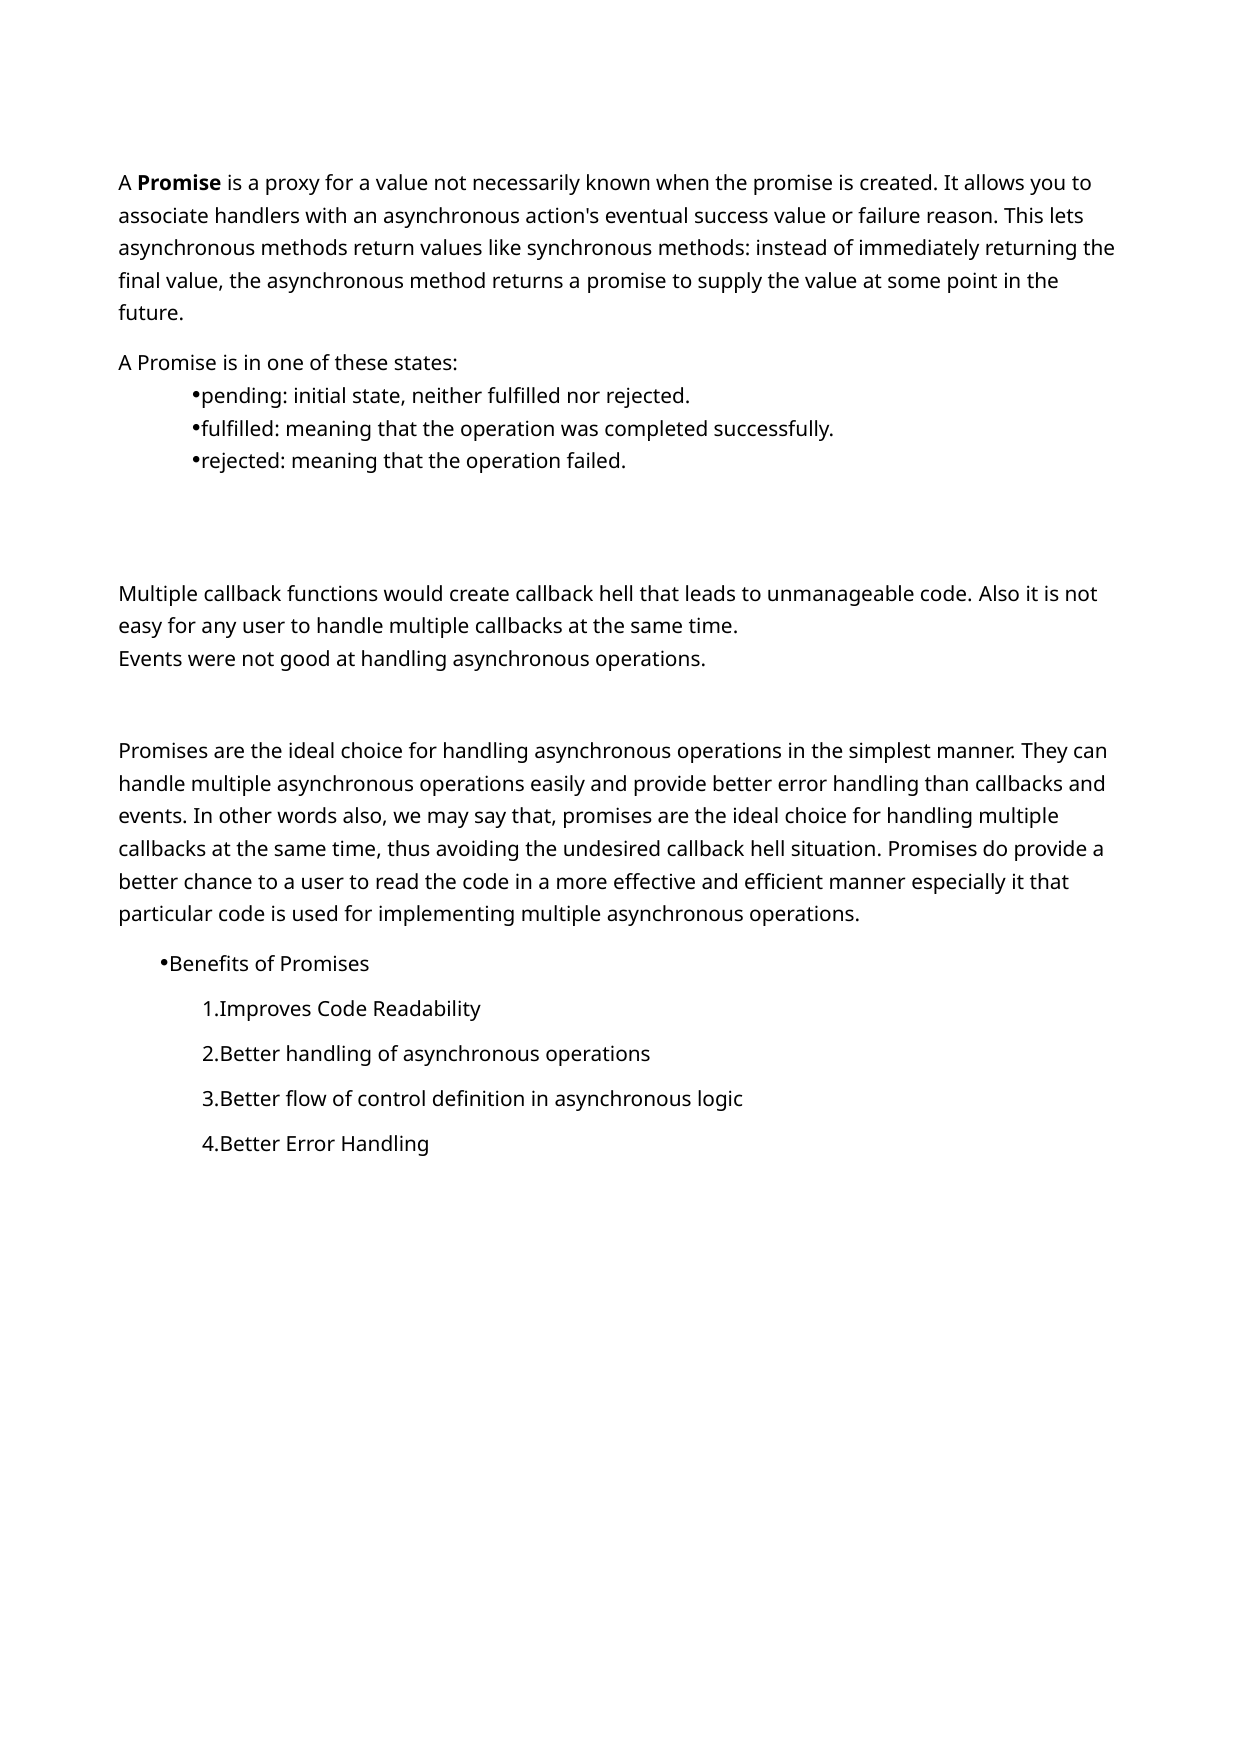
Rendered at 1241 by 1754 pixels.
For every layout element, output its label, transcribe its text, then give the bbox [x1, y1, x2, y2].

list fulfilled: meaning that the operation was completed successfully. [118, 414, 1122, 442]
list Benefits of Promises [160, 949, 1122, 978]
list rejected: meaning that the operation failed. [118, 446, 1122, 475]
list pending: initial state, neither fulfilled nor rejected. [118, 381, 1122, 409]
list Better handling of asynchronous operations [202, 1039, 1122, 1068]
text A Promise is in one of these states: [118, 348, 1122, 377]
text Multiple callback functions would create callback hell that leads to unmanageable code. Also it is not easy for any user to handle multiple callbacks at the same time. Events were not good at handling asynchronous operations. [118, 579, 1122, 673]
list Better Error Handling [202, 1129, 1122, 1157]
list Improves Code Readability [202, 994, 1122, 1023]
list Better flow of control definition in asynchronous logic [202, 1084, 1122, 1112]
text Promises are the ideal choice for handling asynchronous operations in the simplest manner. They can handle multiple asynchronous operations easily and provide better error handling than callbacks and events. In other words also, we may say that, promises are the ideal choice for handling multiple callbacks at the same time, thus avoiding the undesired callback hell situation. Promises do provide a better chance to a user to read the code in a more effective and efficient manner especially it that particular code is used for implementing multiple asynchronous operations. [118, 736, 1122, 928]
text A Promise is a proxy for a value not necessarily known when the promise is created. It allows you to associate handlers with an asynchronous action's eventual success value or failure reason. This lets asynchronous methods return values like synchronous methods: instead of immediately returning the final value, the asynchronous method returns a promise to supply the value at some point in the future. [118, 168, 1122, 327]
